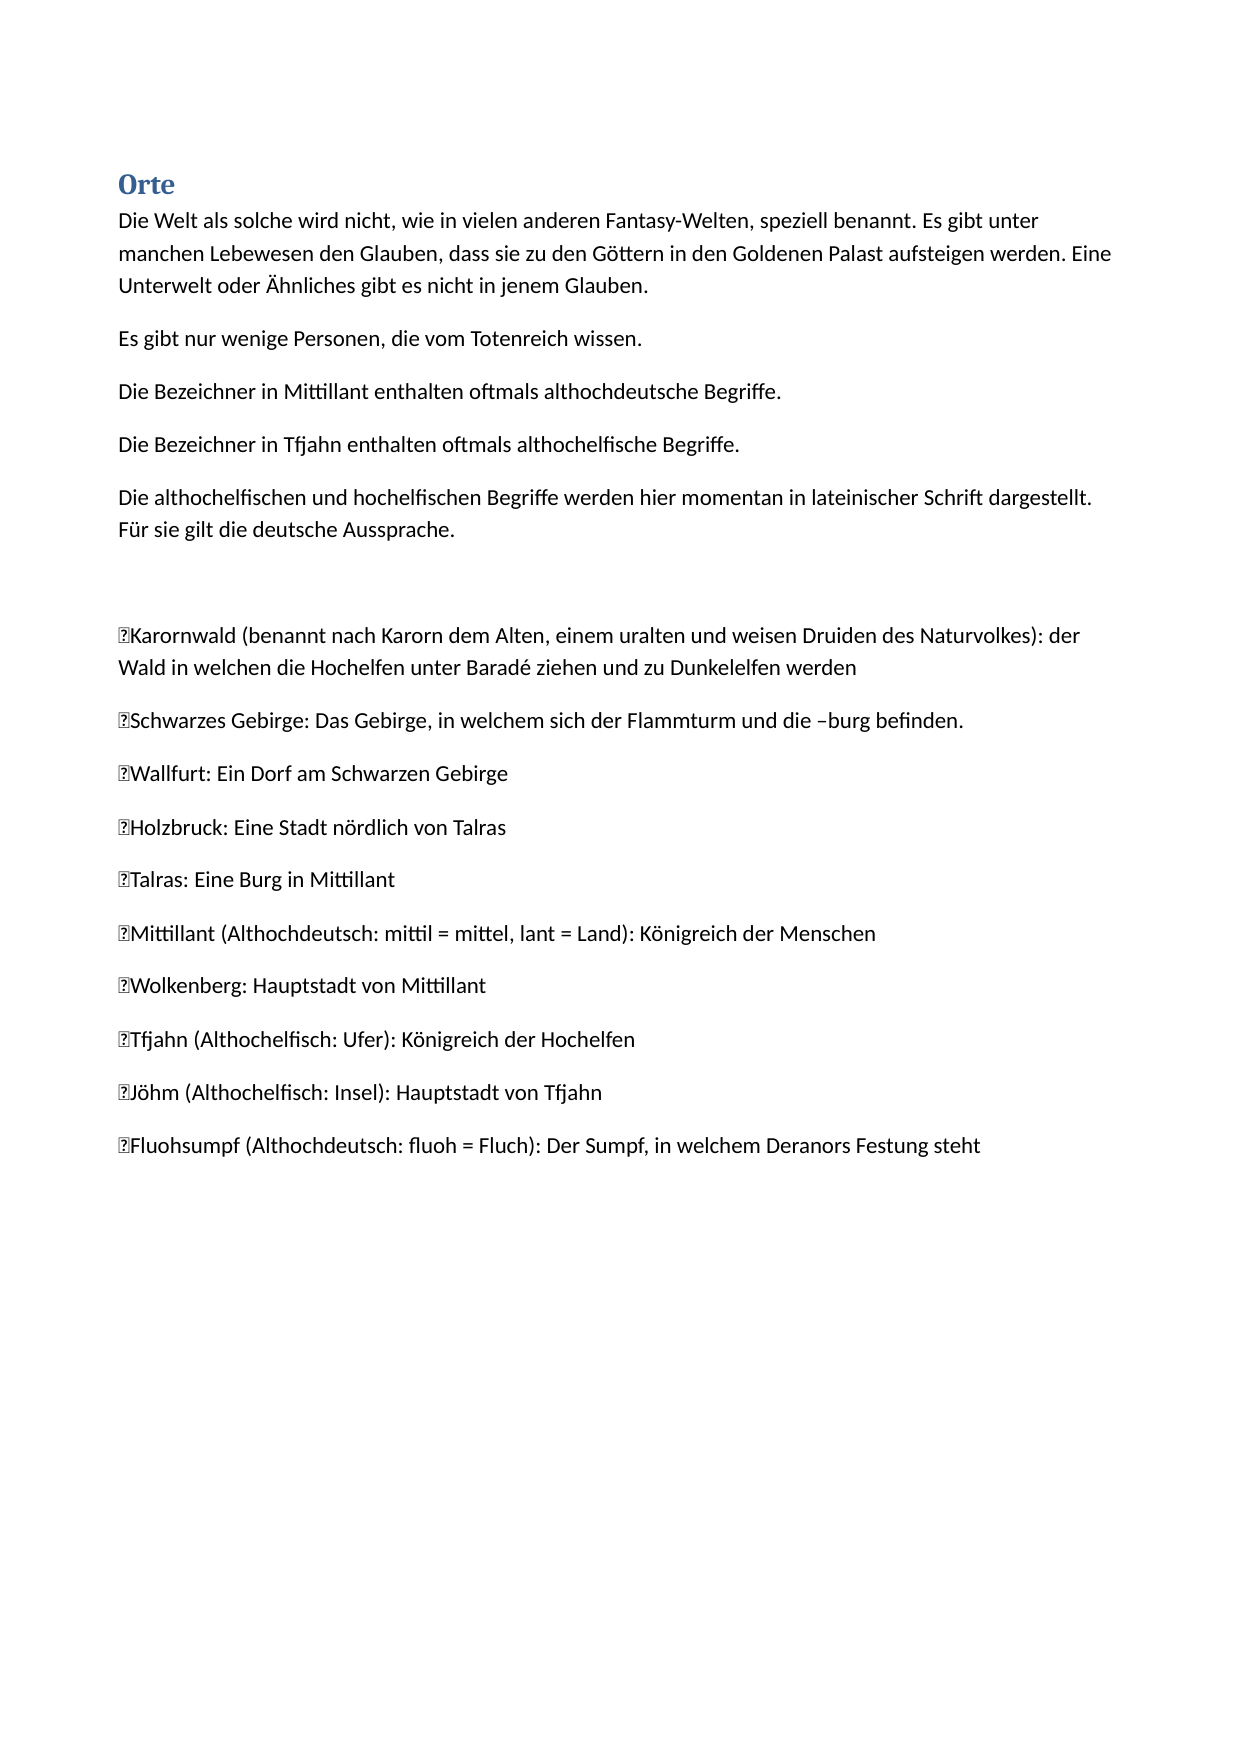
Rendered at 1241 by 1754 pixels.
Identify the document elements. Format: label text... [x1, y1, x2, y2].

text Die Bezeichner in Mittillant enthalten oftmals althochdeutsche Begriffe. [118, 377, 1122, 405]
list Schwarzes Gebirge: Das Gebirge, in welchem sich der Flammturm und die –burg befinden. [118, 707, 1122, 734]
subtitle Orte [118, 168, 1122, 202]
list Wallfurt: Ein Dorf am Schwarzen Gebirge [118, 759, 1122, 788]
text Die althochelfischen und hochelfischen Begriffe werden hier momentan in lateinischer Schrift dargestellt. Für sie gilt die deutsche Aussprache. [118, 483, 1122, 543]
text Die Bezeichner in Tfjahn enthalten oftmals althochelfische Begriffe. [118, 430, 1122, 458]
list Fluohsumpf (Althochdeutsch: fluoh = Fluch): Der Sumpf, in welchem Deranors Festung steht [118, 1131, 1122, 1159]
list Mittillant (Althochdeutsch: mittil = mittel, lant = Land): Königreich der Menschen [118, 919, 1122, 947]
text Es gibt nur wenige Personen, die vom Totenreich wissen. [118, 324, 1122, 352]
list Talras: Eine Burg in Mittillant [118, 866, 1122, 894]
text Die Welt als solche wird nicht, wie in vielen anderen Fantasy-Welten, speziell benannt. Es gibt unter manchen Lebewesen den Glauben, dass sie zu den Göttern in den Goldenen Palast aufsteigen werden. Eine Unterwelt oder Ähnliches gibt es nicht in jenem Glauben. [118, 207, 1122, 299]
list Tfjahn (Althochelfisch: Ufer): Königreich der Hochelfen [118, 1025, 1122, 1053]
list Wolkenberg: Hauptstadt von Mittillant [118, 972, 1122, 1000]
list Holzbruck: Eine Stadt nördlich von Talras [118, 813, 1122, 841]
list Karornwald (benannt nach Karorn dem Alten, einem uralten und weisen Druiden des Naturvolkes): der Wald in welchen die Hochelfen unter Baradé ziehen und zu Dunkelelfen werden [118, 621, 1122, 682]
list Jöhm (Althochelfisch: Insel): Hauptstadt von Tfjahn [118, 1078, 1122, 1106]
